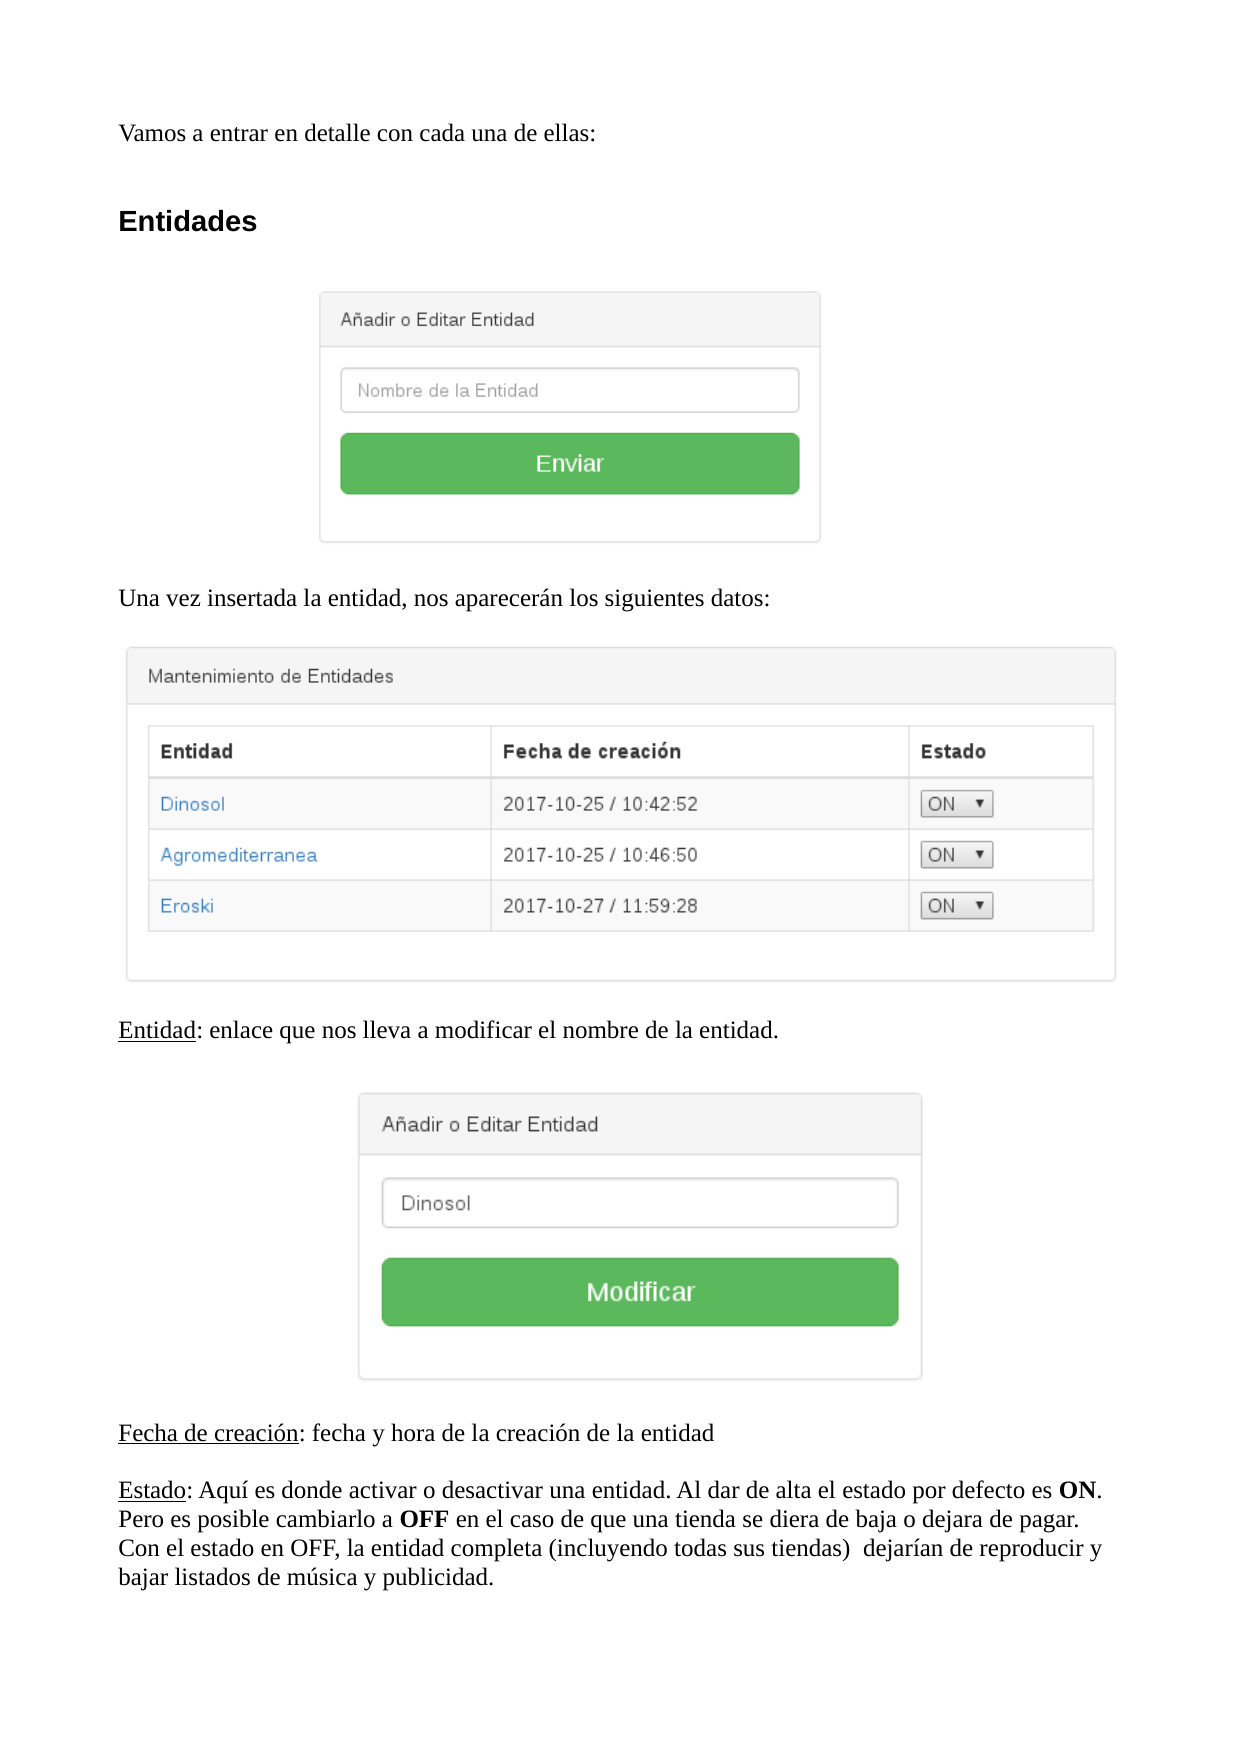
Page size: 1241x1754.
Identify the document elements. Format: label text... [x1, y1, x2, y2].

text Fecha de creación: fecha y hora de la creación de la entidad [118, 1418, 1122, 1447]
text Con el estado en OFF, la entidad completa (incluyendo todas sus tiendas) dejarían de reproducir y bajar listados de música y publicidad. [118, 1533, 1122, 1591]
text Vamos a entrar en detalle con cada una de ellas: [118, 118, 1122, 147]
text Entidad: enlace que nos lleva a modificar el nombre de la entidad. [118, 1016, 1122, 1044]
picture [118, 636, 1123, 987]
text Una vez insertada la entidad, nos aparecerán los siguientes datos: [118, 583, 1122, 612]
picture [314, 287, 829, 548]
text Estado: Aquí es donde activar o desactivar una entidad. Al dar de alta el estado por defecto es ON. [118, 1476, 1122, 1504]
text Entidades [118, 204, 1122, 238]
picture [339, 1087, 933, 1389]
text Pero es posible cambiarlo a OFF en el caso de que una tienda se diera de baja o dejara de pagar. [118, 1504, 1122, 1533]
